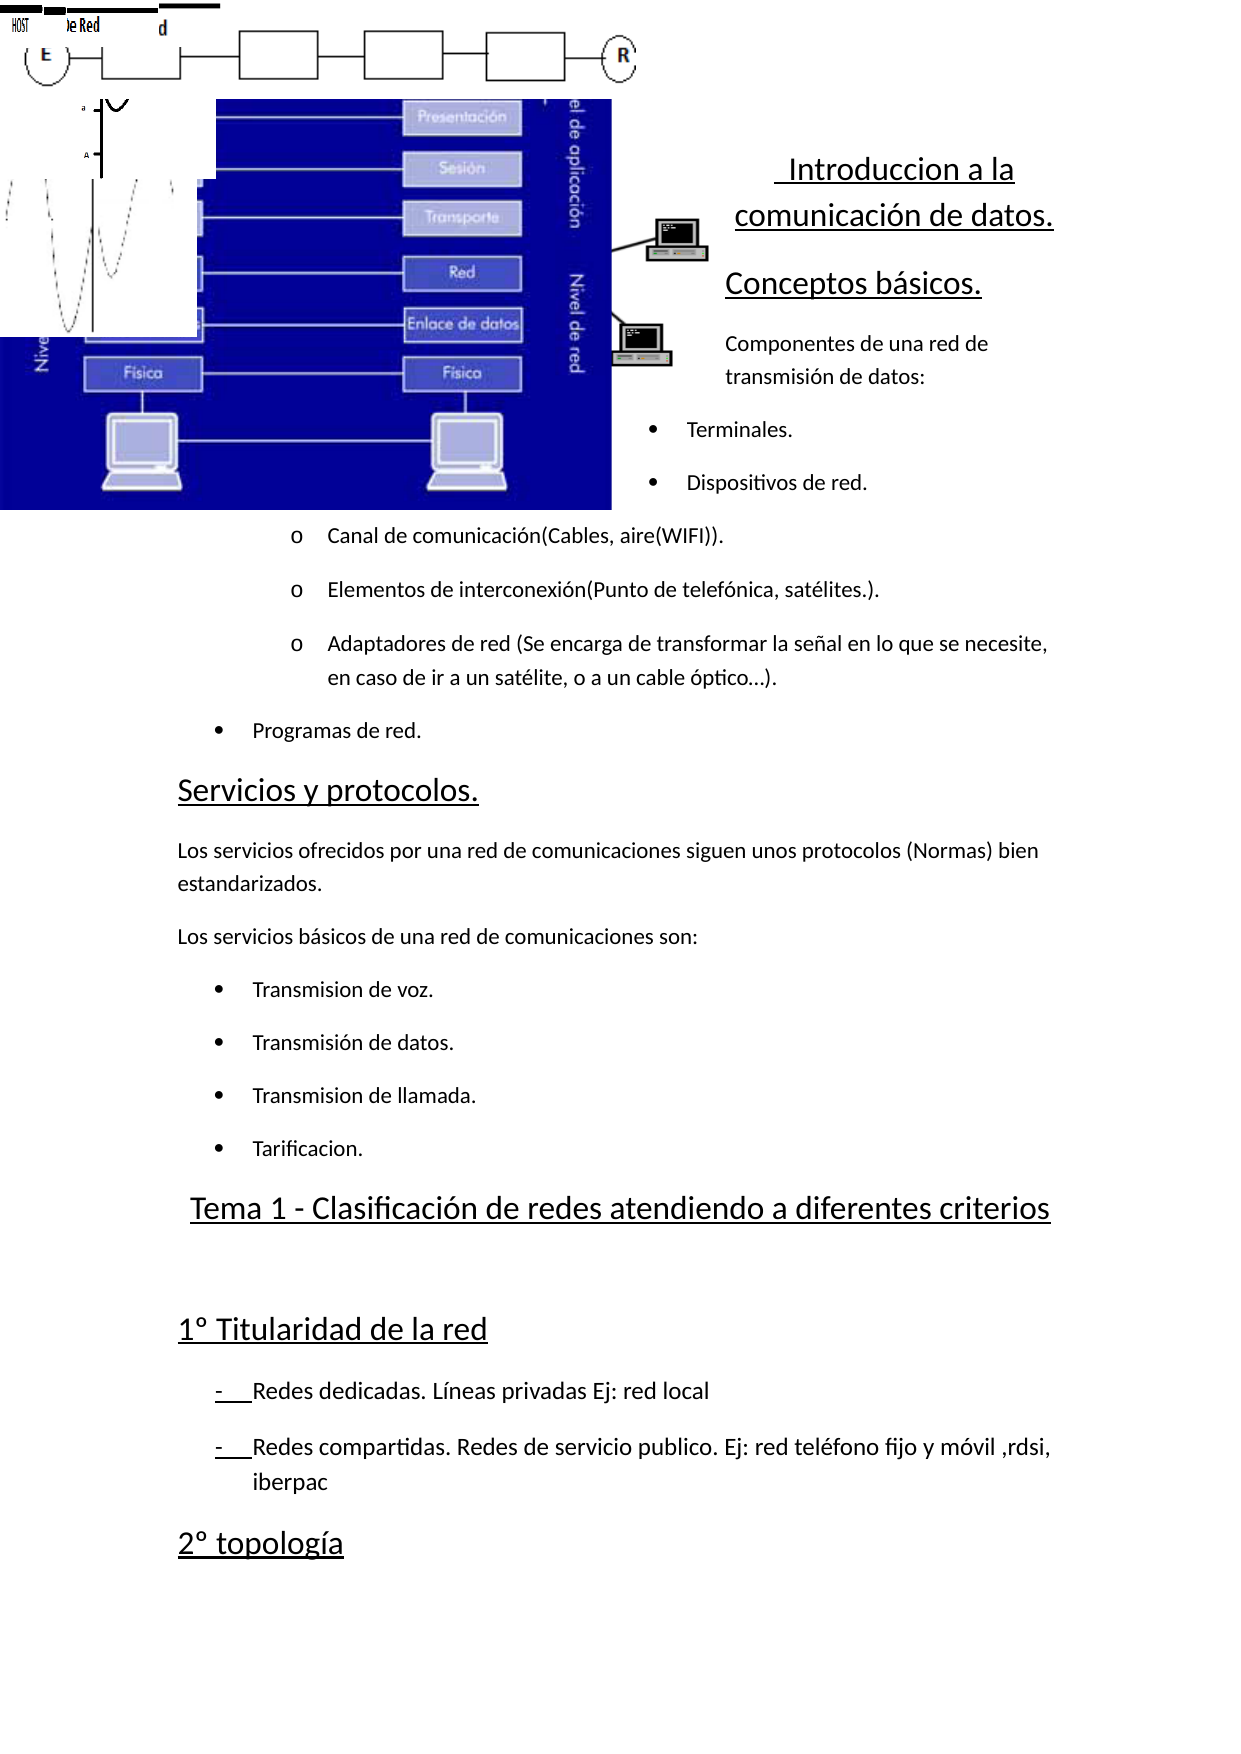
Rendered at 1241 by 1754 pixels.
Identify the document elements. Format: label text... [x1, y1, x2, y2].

list Adaptadores de red (Se encarga de transformar la señal en lo que se necesite, en caso de ir a un satélite, o a un cable óptico…). [290, 629, 1063, 691]
list Dispositivos de red. [612, 468, 1063, 496]
text Los servicios ofrecidos por una red de comunicaciones siguen unos protocolos (Normas) bien estandarizados. [177, 837, 1063, 897]
list Tarificacion. [215, 1134, 1063, 1162]
list Redes dedicadas. Líneas privadas Ej: red local [215, 1375, 1063, 1406]
text 2º topología [177, 1522, 1063, 1562]
text Introduccion a la comunicación de datos. [726, 148, 1063, 235]
picture [0, 0, 726, 386]
list Terminales. [612, 415, 1063, 443]
text Tema 1 - Clasificación de redes atendiendo a diferentes criterios [177, 1187, 1063, 1228]
text Conceptos básicos. [726, 262, 1063, 303]
list Transmisión de datos. [215, 1028, 1063, 1056]
list Redes compartidas. Redes de servicio publico. Ej: red teléfono fijo y móvil ,rdsi, iberpac [215, 1431, 1063, 1496]
list Transmision de voz. [215, 975, 1063, 1003]
list Elementos de interconexión(Punto de telefónica, satélites.). [290, 575, 1063, 604]
text 1º Titularidad de la red [177, 1307, 1063, 1348]
list Programas de red. [215, 716, 1063, 744]
text Servicios y protocolos. [177, 769, 1063, 810]
text Componentes de una red de transmisión de datos: [612, 329, 1063, 390]
text Los servicios básicos de una red de comunicaciones son: [177, 922, 1063, 950]
list Canal de comunicación(Cables, aire(WIFI)). [290, 521, 1063, 550]
list Transmision de llamada. [215, 1081, 1063, 1109]
